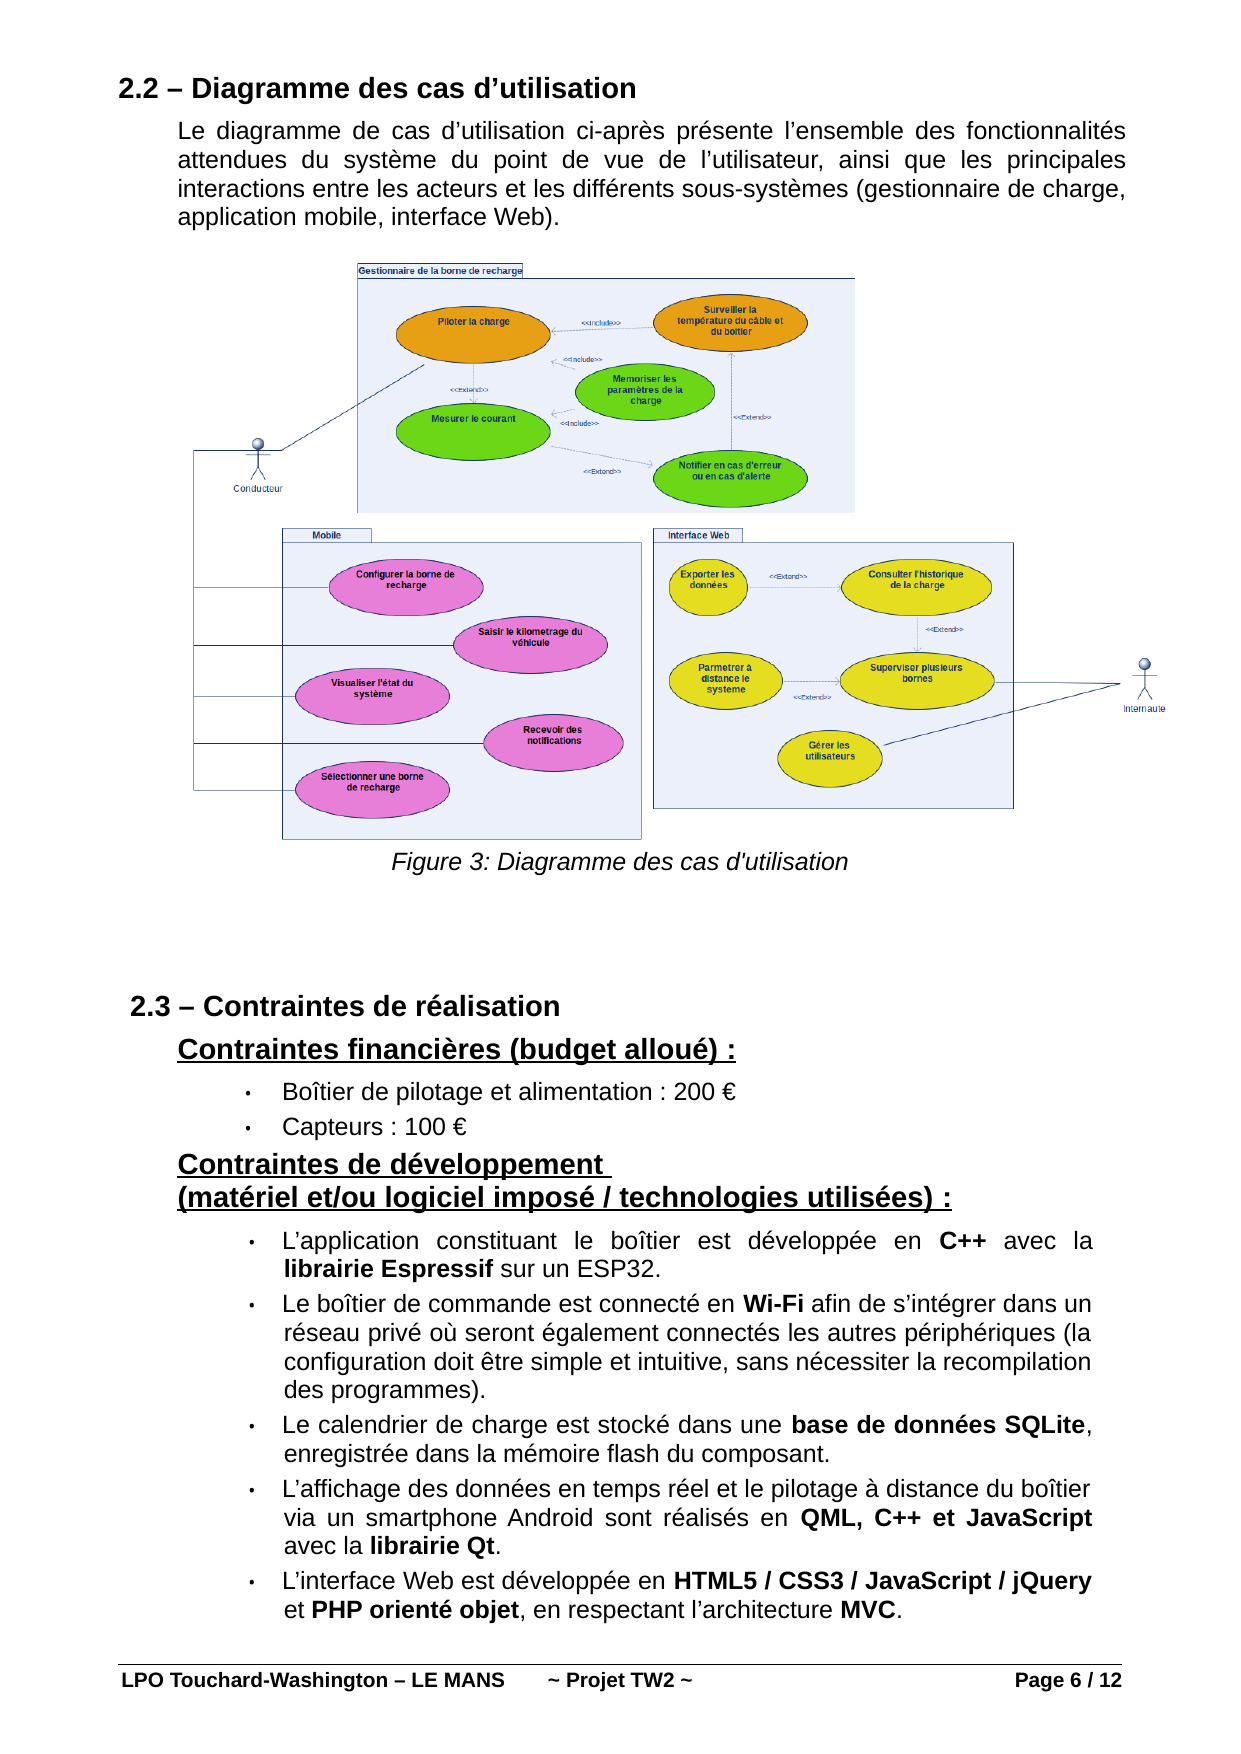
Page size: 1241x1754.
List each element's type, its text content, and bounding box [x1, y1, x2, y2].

picture [172, 255, 1177, 847]
list Le boîtier de commande est connecté en Wi-Fi afin de s’intégrer dans un réseau privé où seront également connectés les autres périphériques (la configuration doit être simple et intuitive, sans nécessiter la recompilation des programmes). [248, 1289, 1093, 1404]
list Le calendrier de charge est stocké dans une base de données SQLite, enregistrée dans la mémoire flash du composant. [248, 1410, 1093, 1468]
subtitle Contraintes de réalisation [130, 989, 1122, 1023]
subtitle Diagramme des cas d’utilisation [118, 71, 1122, 104]
list L’application constituant le boîtier est développée en C++ avec la librairie Espressif sur un ESP32. [248, 1226, 1093, 1283]
text Figure 3: Diagramme des cas d'utilisation [72, 255, 1168, 876]
subtitle Contraintes financières (budget alloué) : [177, 1032, 1122, 1065]
subtitle Contraintes de développement (matériel et/ou logiciel imposé / technologies utilisées) : [177, 1147, 1122, 1214]
list L’affichage des données en temps réel et le pilotage à distance du boîtier via un smartphone Android sont réalisés en QML, C++ et JavaScript avec la librairie Qt. [248, 1474, 1093, 1560]
text Le diagramme de cas d’utilisation ci-après présente l’ensemble des fonctionnalités attendues du système du point de vue de l’utilisateur, ainsi que les principales interactions entre les acteurs et les différents sous-systèmes (gestionnaire de charge, application mobile, interface Web). [177, 116, 1128, 231]
list Boîtier de pilotage et alimentation : 200 € [244, 1077, 1122, 1106]
list Capteurs : 100 € [244, 1112, 1122, 1141]
list L’interface Web est développée en HTML5 / CSS3 / JavaScript / jQuery et PHP orienté objet, en respectant l’architecture MVC. [248, 1566, 1093, 1624]
